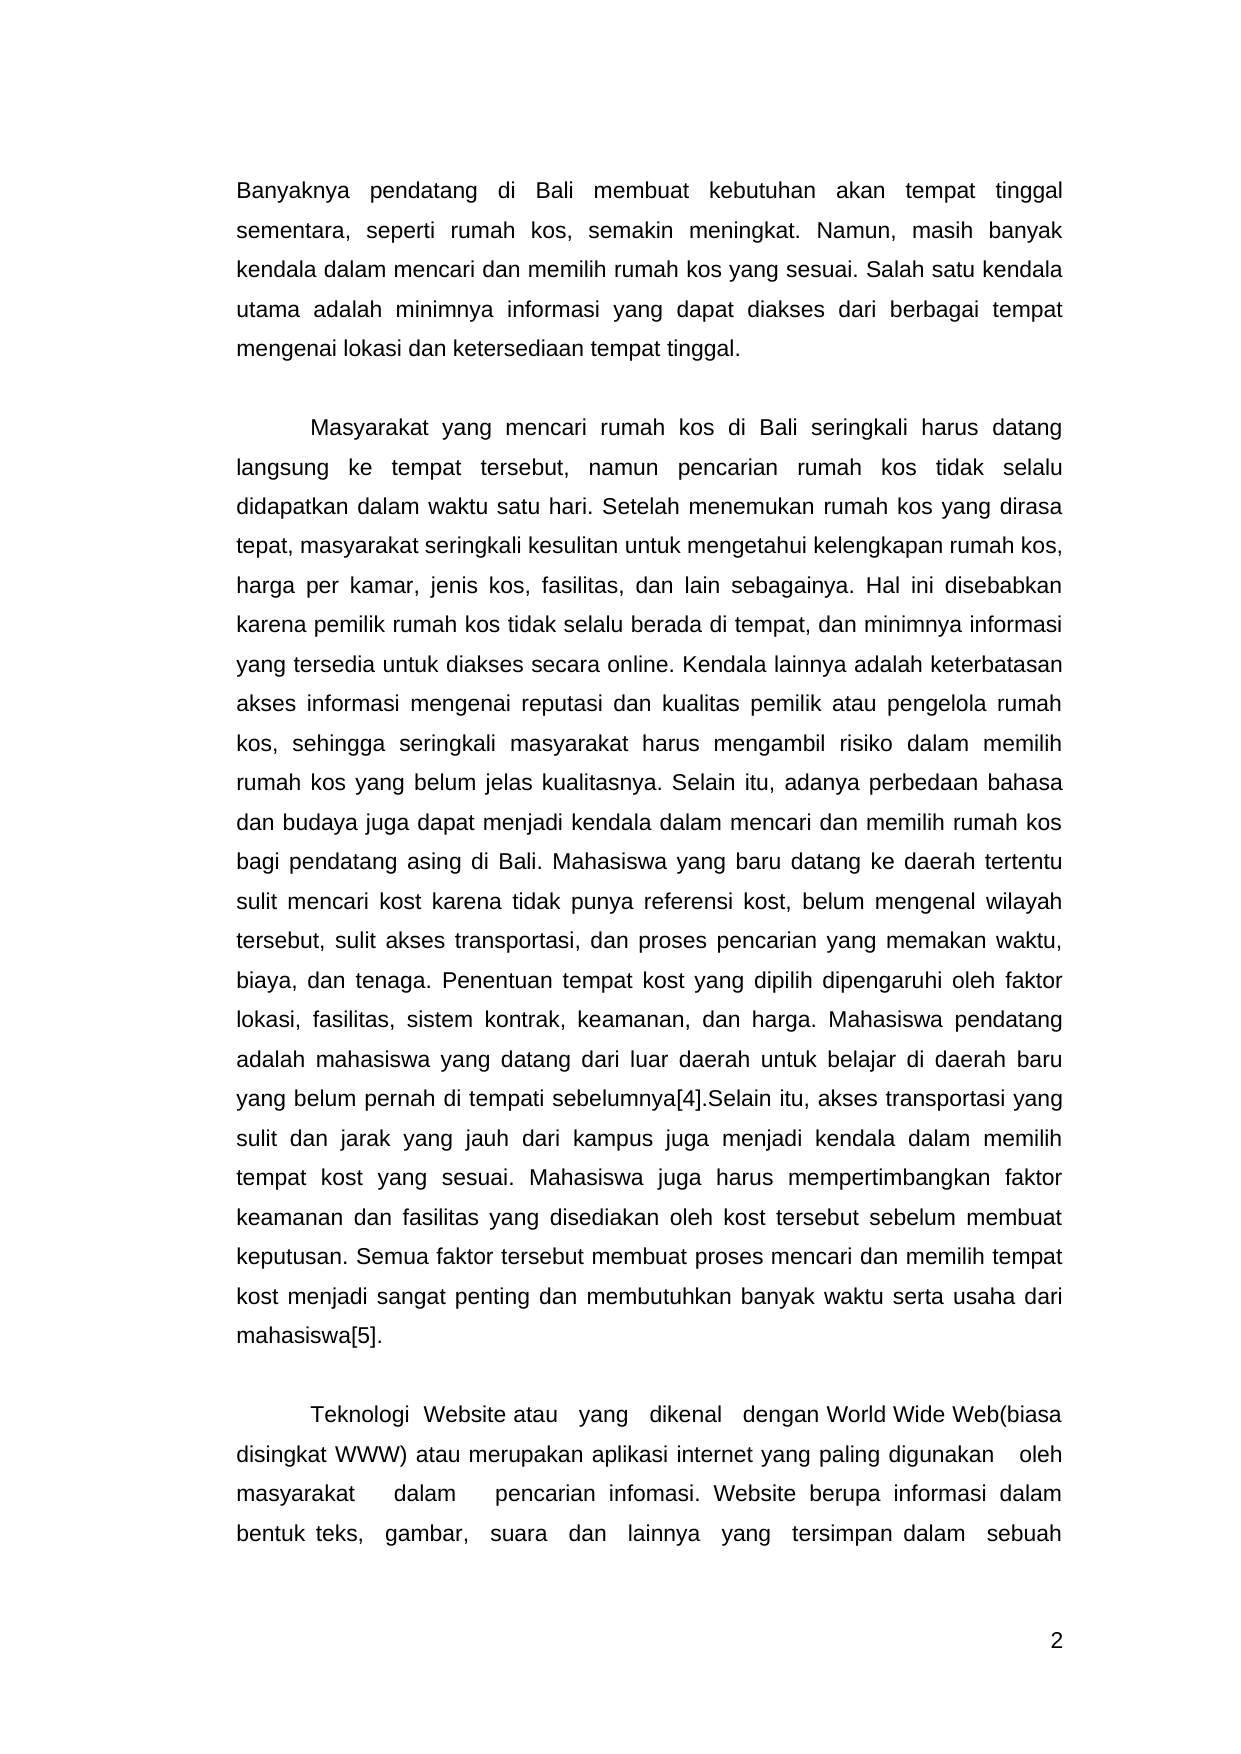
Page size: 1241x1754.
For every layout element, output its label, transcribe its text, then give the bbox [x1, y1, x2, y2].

text Teknologi Website atau yang dikenal dengan World Wide Web(biasa disingkat WWW) atau merupakan aplikasi internet yang paling digunakan oleh masyarakat dalam pencarian infomasi. Website berupa informasi dalam bentuk teks, gambar, suara dan lainnya yang tersimpan dalam sebuah [236, 1401, 1063, 1546]
text Banyaknya pendatang di Bali membuat kebutuhan akan tempat tinggal sementara, seperti rumah kos, semakin meningkat. Namun, masih banyak kendala dalam mencari dan memilih rumah kos yang sesuai. Salah satu kendala utama adalah minimnya informasi yang dapat diakses dari berbagai tempat mengenai lokasi dan ketersediaan tempat tinggal. [236, 177, 1063, 361]
text Masyarakat yang mencari rumah kos di Bali seringkali harus datang langsung ke tempat tersebut, namun pencarian rumah kos tidak selalu didapatkan dalam waktu satu hari. Setelah menemukan rumah kos yang dirasa tepat, masyarakat seringkali kesulitan untuk mengetahui kelengkapan rumah kos, harga per kamar, jenis kos, fasilitas, dan lain sebagainya. Hal ini disebabkan karena pemilik rumah kos tidak selalu berada di tempat, dan minimnya informasi yang tersedia untuk diakses secara online. Kendala lainnya adalah keterbatasan akses informasi mengenai reputasi dan kualitas pemilik atau pengelola rumah kos, sehingga seringkali masyarakat harus mengambil risiko dalam memilih rumah kos yang belum jelas kualitasnya. Selain itu, adanya perbedaan bahasa dan budaya juga dapat menjadi kendala dalam mencari dan memilih rumah kos bagi pendatang asing di Bali. Mahasiswa yang baru datang ke daerah tertentu sulit mencari kost karena tidak punya referensi kost, belum mengenal wilayah tersebut, sulit akses transportasi, dan proses pencarian yang memakan waktu, biaya, dan tenaga. Penentuan tempat kost yang dipilih dipengaruhi oleh faktor lokasi, fasilitas, sistem kontrak, keamanan, dan harga. Mahasiswa pendatang adalah mahasiswa yang datang dari luar daerah untuk belajar di daerah baru yang belum pernah di tempati sebelumnya[4].Selain itu, akses transportasi yang sulit dan jarak yang jauh dari kampus juga menjadi kendala dalam memilih tempat kost yang sesuai. Mahasiswa juga harus mempertimbangkan faktor keamanan dan fasilitas yang disediakan oleh kost tersebut sebelum membuat keputusan. Semua faktor tersebut membuat proses mencari dan memilih tempat kost menjadi sangat penting dan membutuhkan banyak waktu serta usaha dari mahasiswa[5]. [236, 414, 1063, 1348]
